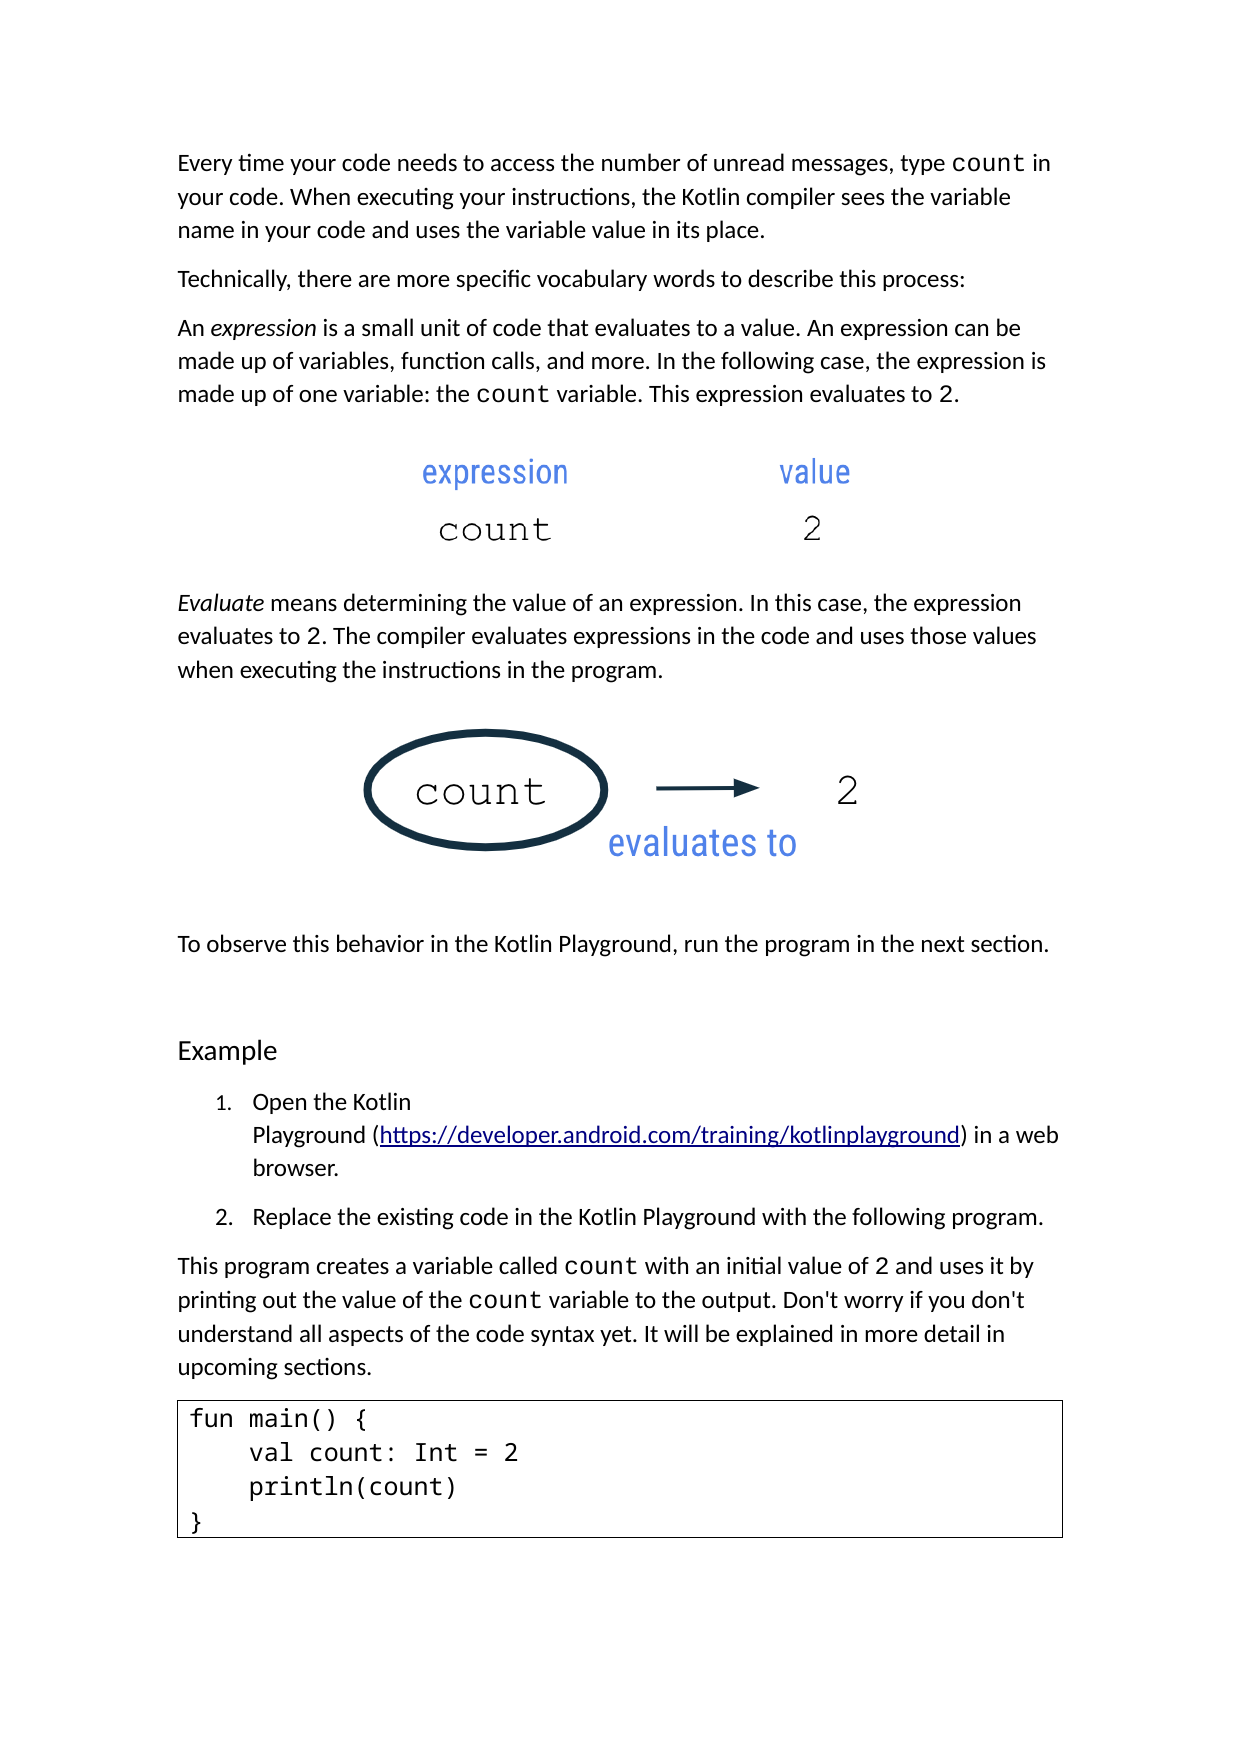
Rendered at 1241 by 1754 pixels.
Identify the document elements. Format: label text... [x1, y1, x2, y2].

text Technically, there are more specific vocabulary words to describe this process: [177, 263, 1063, 294]
text Example [177, 1032, 1063, 1067]
text This program creates a variable called count with an initial value of 2 and uses it by printing out the value of the count variable to the output. Don't worry if you don't understand all aspects of the code syntax yet. It will be explained in more detail in upcoming sections. [177, 1250, 1063, 1381]
table_header fun main() { val count: Int = 2 println(count) } [178, 1401, 1062, 1537]
text Every time your code needs to access the number of unread messages, type count in your code. When executing your instructions, the Kotlin compiler sees the variable name in your code and uses the variable value in its place. [177, 148, 1063, 244]
text An expression is a small unit of code that evaluates to a value. An expression can be made up of variables, function calls, and more. In the following case, the expression is made up of one variable: the count variable. This expression evaluates to 2. [177, 313, 1063, 409]
text To observe this behavior in the Kotlin Playground, run the program in the next section. [177, 928, 1063, 958]
list Open the Kotlin Playground (https://developer.android.com/training/kotlinplayground) in a web browser. [215, 1087, 1063, 1182]
list Replace the existing code in the Kotlin Playground with the following program. [215, 1201, 1063, 1232]
text Evaluate means determining the value of an expression. In this case, the expression evaluates to 2. The compiler evaluates expressions in the code and uses those values when executing the instructions in the program. [177, 587, 1063, 684]
